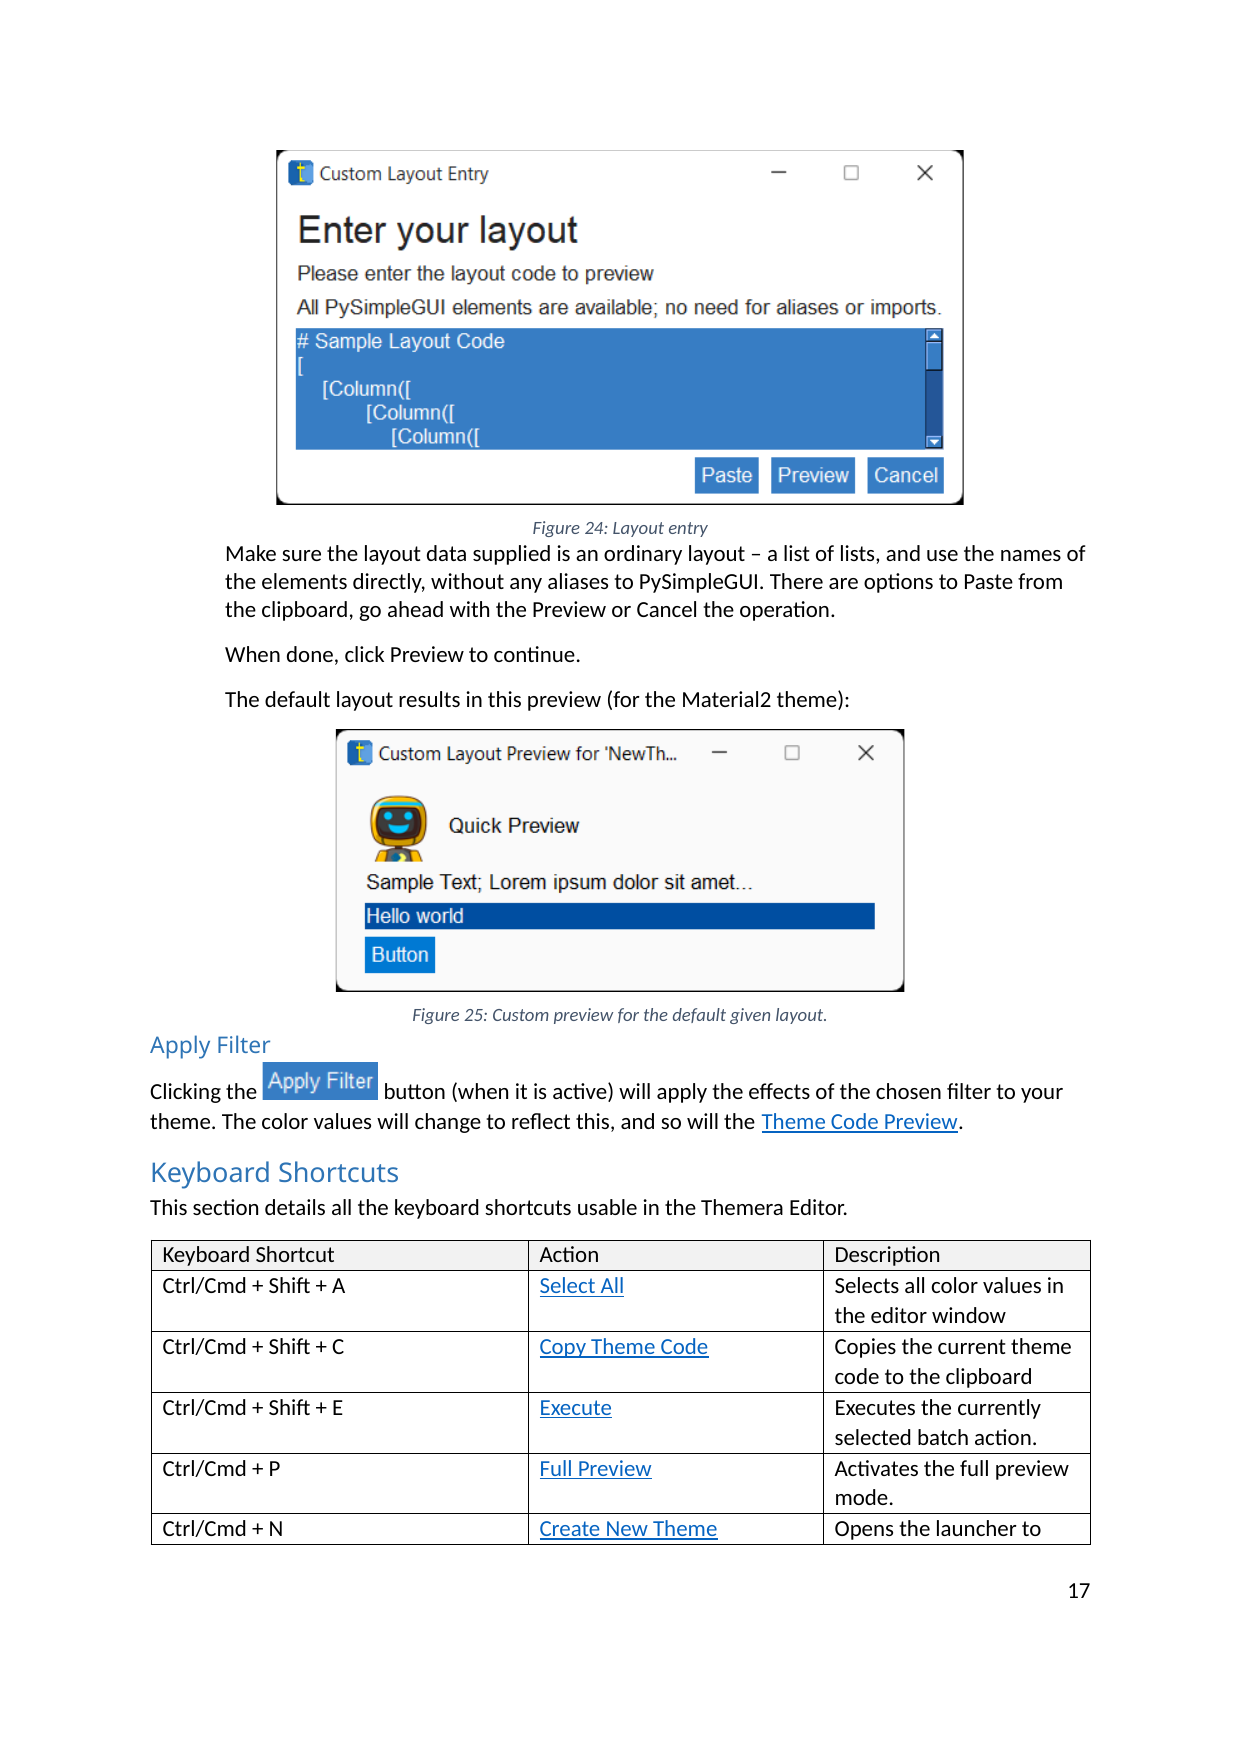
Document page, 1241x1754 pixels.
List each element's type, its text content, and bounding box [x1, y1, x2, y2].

table_cell Execute [529, 1393, 823, 1453]
list Figure 24: Layout entry [276, 505, 964, 539]
table_cell Ctrl/Cmd + Shift + E [152, 1393, 528, 1453]
table_cell Activates the full preview mode. [824, 1454, 1090, 1513]
table_cell Full Preview [529, 1454, 823, 1513]
table_cell Executes the currently selected batch action. [824, 1393, 1090, 1453]
list Make sure the layout data supplied is an ordinary layout – a list of lists, and use the names of the elements directly, without any aliases to PySimpleGUI. There are options to Paste from the clipboard, go ahead with the Preview or Cancel the operation. [187, 150, 1090, 623]
subtitle Keyboard Shortcuts [150, 1154, 1090, 1191]
list When done, click Preview to continue. [187, 640, 1090, 668]
table_cell Ctrl/Cmd + P [152, 1454, 528, 1513]
table_cell Copy Theme Code [529, 1332, 823, 1392]
text Figure 25: Custom preview for the default given layout. [336, 992, 904, 1026]
table_cell Select All [529, 1271, 823, 1331]
picture [335, 729, 905, 992]
table_cell Ctrl/Cmd + Shift + A [152, 1271, 528, 1331]
table_cell Selects all color values in the editor window [824, 1271, 1090, 1331]
text Clicking the button (when it is active) will apply the effects of the chosen filter to your theme. The color values will change to reflect this, and so will the Theme Code Preview. [150, 1062, 1090, 1135]
text This section details all the keyboard shortcuts usable in the Themera Editor. [150, 1193, 1090, 1221]
list The default layout results in this preview (for the Material2 theme): [187, 685, 1090, 713]
table_cell Ctrl/Cmd + Shift + C [152, 1332, 528, 1392]
table_cell Copies the current theme code to the clipboard [824, 1332, 1090, 1392]
table_cell Opens the launcher to [824, 1514, 1090, 1544]
table_cell Create New Theme [529, 1514, 823, 1544]
table_header Description [824, 1241, 1090, 1270]
picture [276, 150, 964, 505]
table_header Keyboard Shortcut [152, 1241, 528, 1270]
table_header Action [529, 1241, 823, 1270]
subtitle Apply Filter [150, 729, 1090, 1060]
picture [262, 1062, 378, 1100]
table_cell Ctrl/Cmd + N [152, 1514, 528, 1544]
